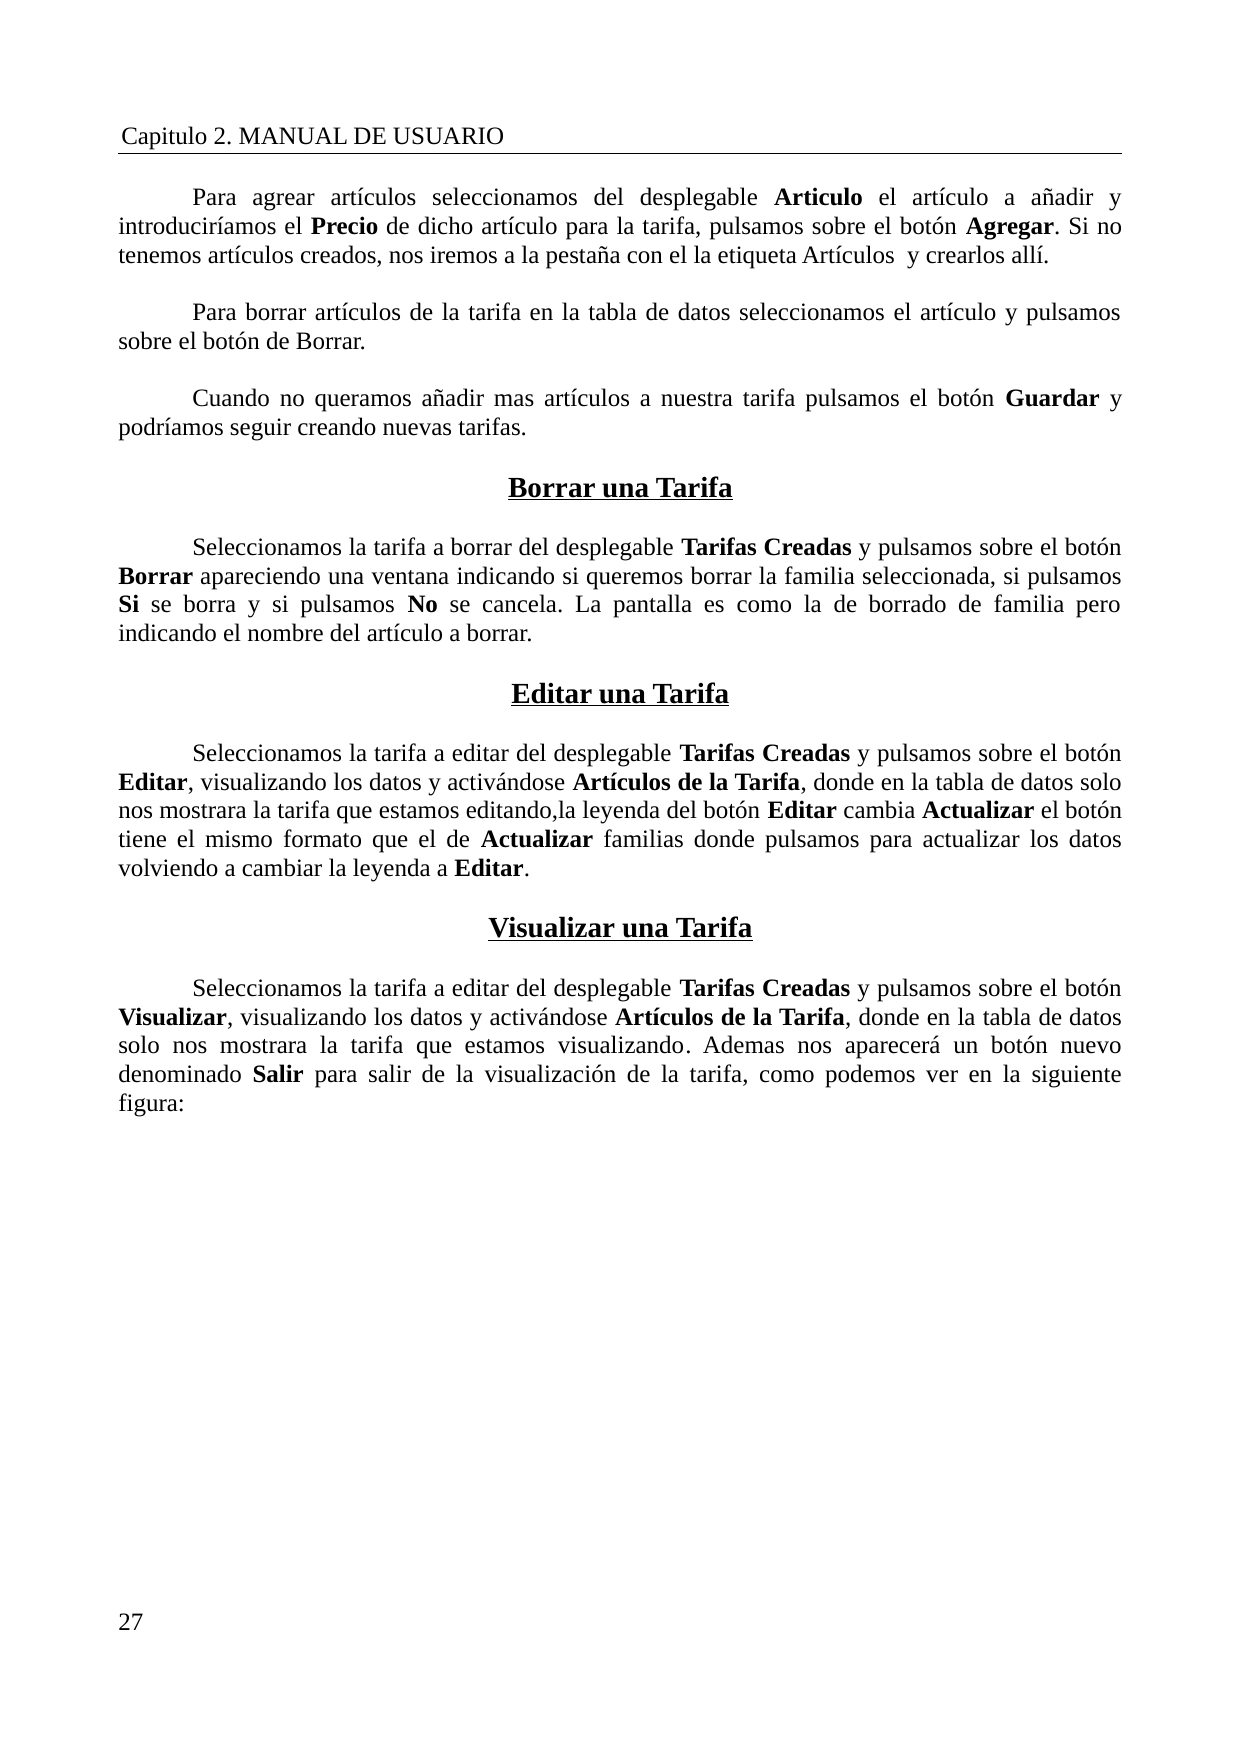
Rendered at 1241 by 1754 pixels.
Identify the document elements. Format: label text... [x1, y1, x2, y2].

text Para borrar artículos de la tarifa en la tabla de datos seleccionamos el artículo y pulsamos sobre el botón de Borrar. [118, 297, 1122, 355]
text Seleccionamos la tarifa a editar del desplegable Tarifas Creadas y pulsamos sobre el botón Visualizar, visualizando los datos y activándose Artículos de la Tarifa, donde en la tabla de datos solo nos mostrara la tarifa que estamos visualizando. Ademas nos aparecerá un botón nuevo denominado Salir para salir de la visualización de la tarifa, como podemos ver en la siguiente figura: [118, 973, 1122, 1117]
text Para agrear artículos seleccionamos del desplegable Articulo el artículo a añadir y introduciríamos el Precio de dicho artículo para la tarifa, pulsamos sobre el botón Agregar. Si no tenemos artículos creados, nos iremos a la pestaña con el la etiqueta Artículos y crearlos allí. [118, 182, 1122, 268]
text Borrar una Tarifa [118, 470, 1122, 503]
text Seleccionamos la tarifa a borrar del desplegable Tarifas Creadas y pulsamos sobre el botón Borrar apareciendo una ventana indicando si queremos borrar la familia seleccionada, si pulsamos Si se borra y si pulsamos No se cancela. La pantalla es como la de borrado de familia pero indicando el nombre del artículo a borrar. [118, 532, 1122, 647]
text Seleccionamos la tarifa a editar del desplegable Tarifas Creadas y pulsamos sobre el botón Editar, visualizando los datos y activándose Artículos de la Tarifa, donde en la tabla de datos solo nos mostrara la tarifa que estamos editando,la leyenda del botón Editar cambia Actualizar el botón tiene el mismo formato que el de Actualizar familias donde pulsamos para actualizar los datos volviendo a cambiar la leyenda a Editar. [118, 738, 1122, 882]
text Cuando no queramos añadir mas artículos a nuestra tarifa pulsamos el botón Guardar y podríamos seguir creando nuevas tarifas. [118, 383, 1122, 441]
text Editar una Tarifa [118, 676, 1122, 709]
text Visualizar una Tarifa [118, 911, 1122, 944]
